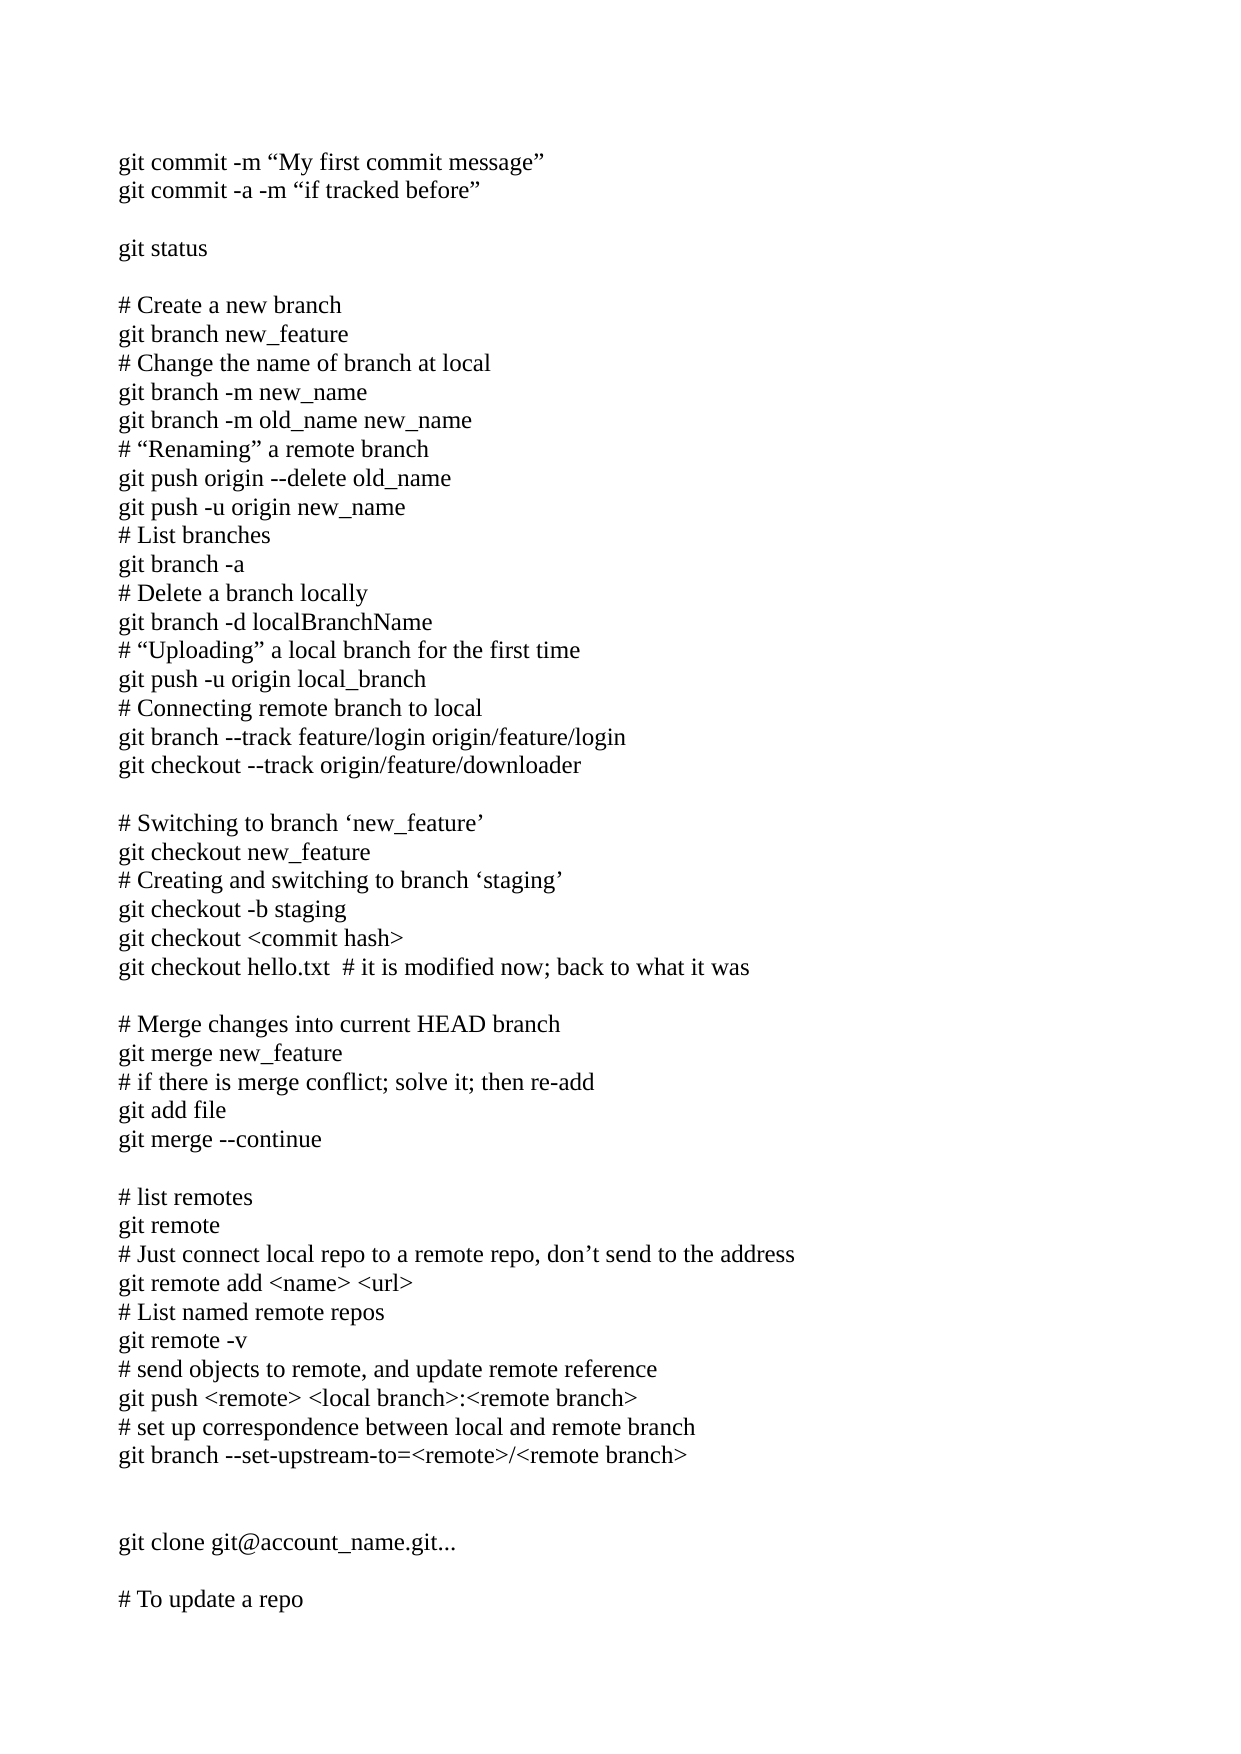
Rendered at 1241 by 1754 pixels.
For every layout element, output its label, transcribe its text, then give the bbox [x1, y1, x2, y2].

text git checkout --track origin/feature/downloader [118, 751, 1122, 779]
text git checkout <commit hash> [118, 923, 1122, 952]
text git push <remote> <local branch>:<remote branch> [118, 1383, 1122, 1412]
text git remote -v [118, 1326, 1122, 1354]
text git checkout -b staging [118, 894, 1122, 923]
text git push origin --delete old_name [118, 463, 1122, 492]
text git status [118, 233, 1122, 262]
text # if there is merge conflict; solve it; then re-add [118, 1067, 1122, 1096]
text git push -u origin local_branch [118, 664, 1122, 693]
text git commit -m “My first commit message” [118, 147, 1122, 176]
text git branch -m old_name new_name [118, 406, 1122, 434]
text git clone git@account_name.git... [118, 1527, 1122, 1556]
text git branch --track feature/login origin/feature/login [118, 722, 1122, 751]
text git branch -m new_name [118, 377, 1122, 406]
text # “Uploading” a local branch for the first time [118, 636, 1122, 664]
text git branch --set-upstream-to=<remote>/<remote branch> [118, 1441, 1122, 1469]
text # Connecting remote branch to local [118, 693, 1122, 722]
text # set up correspondence between local and remote branch [118, 1412, 1122, 1441]
text git merge --continue [118, 1124, 1122, 1153]
text git merge new_feature [118, 1038, 1122, 1067]
text # Merge changes into current HEAD branch [118, 1009, 1122, 1038]
text git remote [118, 1211, 1122, 1239]
text # Create a new branch [118, 291, 1122, 319]
text git branch -d localBranchName [118, 607, 1122, 636]
text # list remotes [118, 1182, 1122, 1211]
text git remote add <name> <url> [118, 1268, 1122, 1297]
text # List branches [118, 521, 1122, 549]
text git checkout hello.txt # it is modified now; back to what it was [118, 952, 1122, 981]
text # send objects to remote, and update remote reference [118, 1354, 1122, 1383]
text git branch new_feature [118, 319, 1122, 348]
text git branch -a [118, 549, 1122, 578]
text # Change the name of branch at local [118, 348, 1122, 377]
text git push -u origin new_name [118, 492, 1122, 521]
text # Switching to branch ‘new_feature’ [118, 808, 1122, 837]
text git add file [118, 1096, 1122, 1124]
text # List named remote repos [118, 1297, 1122, 1326]
text git commit -a -m “if tracked before” [118, 176, 1122, 204]
text # Delete a branch locally [118, 578, 1122, 607]
text # Creating and switching to branch ‘staging’ [118, 866, 1122, 894]
text # To update a repo [118, 1584, 1122, 1613]
text # Just connect local repo to a remote repo, don’t send to the address [118, 1239, 1122, 1268]
text # “Renaming” a remote branch [118, 434, 1122, 463]
text git checkout new_feature [118, 837, 1122, 866]
